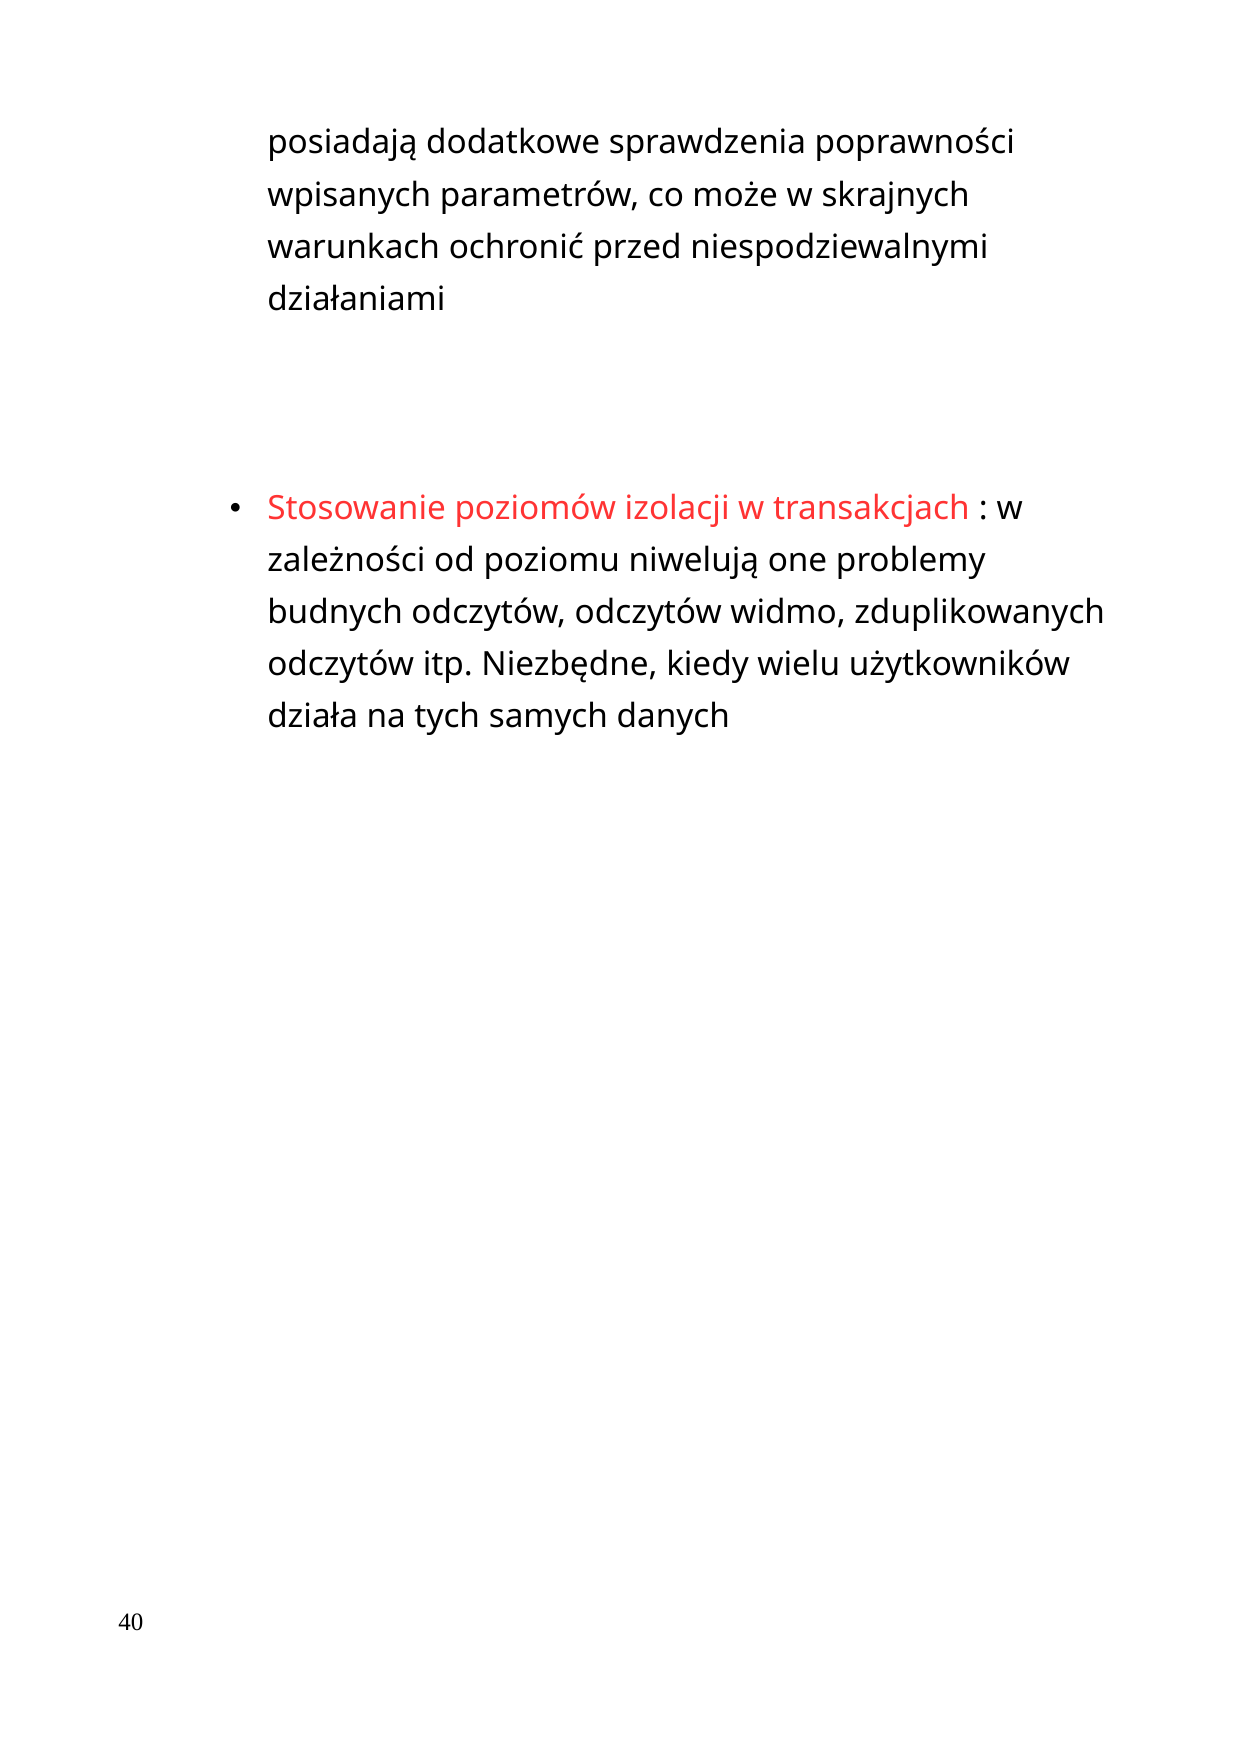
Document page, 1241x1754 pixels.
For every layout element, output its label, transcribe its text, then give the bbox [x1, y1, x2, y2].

list Stosowanie poziomów izolacji w transakcjach : w zależności od poziomu niwelują one problemy budnych odczytów, odczytów widmo, zduplikowanych odczytów itp. Niezbędne, kiedy wielu użytkowników działa na tych samych danych [229, 483, 1122, 738]
list posiadają dodatkowe sprawdzenia poprawności wpisanych parametrów, co może w skrajnych warunkach ochronić przed niespodziewalnymi działaniami [229, 118, 1122, 320]
